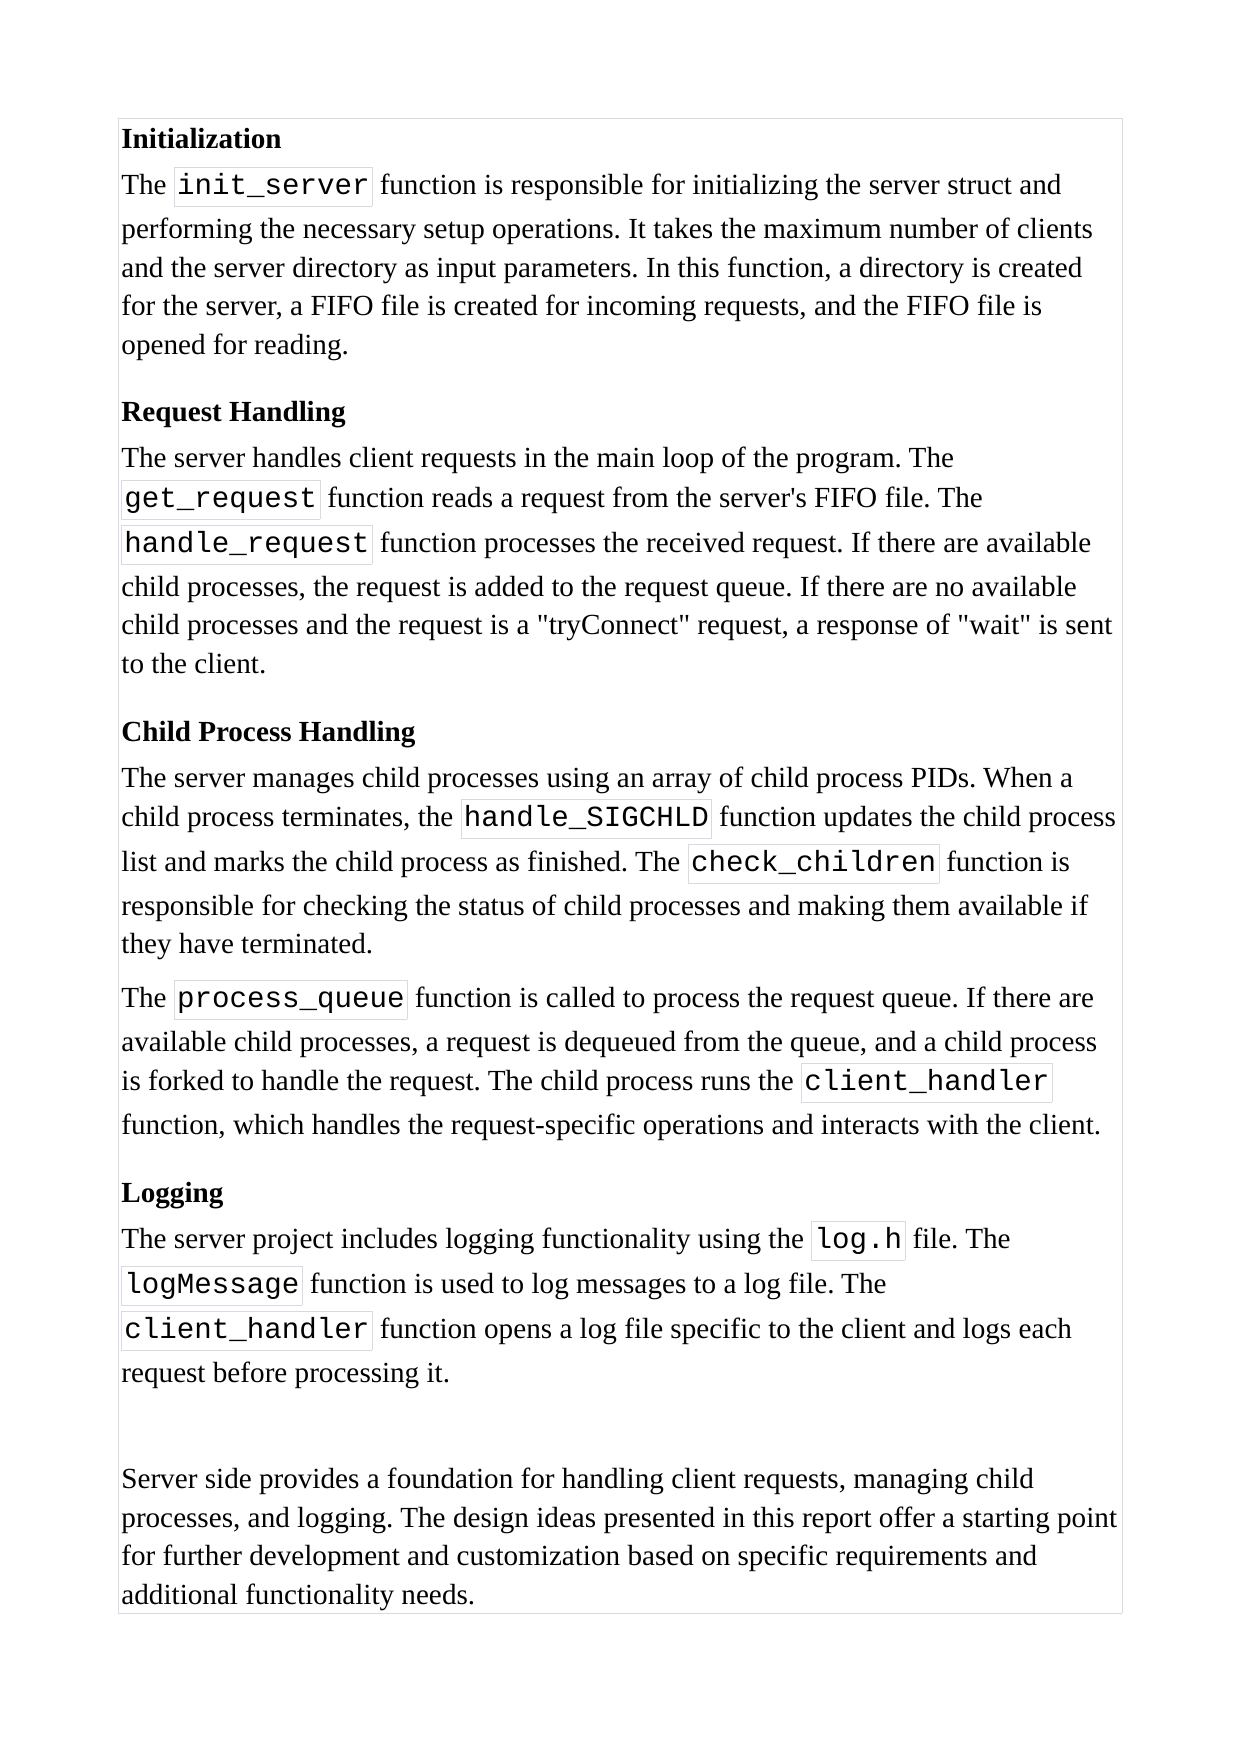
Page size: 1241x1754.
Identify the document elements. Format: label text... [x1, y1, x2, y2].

text The server handles client requests in the main loop of the program. The get_request function reads a request from the server's FIFO file. The handle_request function processes the received request. If there are available child processes, the request is added to the request queue. If there are no available child processes and the request is a "tryConnect" request, a response of "wait" is sent to the client. [119, 438, 1122, 679]
text The init_server function is responsible for initializing the server struct and performing the necessary setup operations. It takes the maximum number of clients and the server directory as input parameters. In this function, a directory is created for the server, a FIFO file is created for incoming requests, and the FIFO file is opened for reading. [119, 164, 1122, 360]
subtitle Initialization [119, 119, 1122, 155]
text The server project includes logging functionality using the log.h file. The logMessage function is used to log messages to a log file. The client_handler function opens a log file specific to the client and logs each request before processing it. [119, 1218, 1122, 1388]
subtitle Logging [119, 1172, 1122, 1208]
text The process_queue function is called to process the request queue. If there are available child processes, a request is dequeued from the queue, and a child process is forked to handle the request. The child process runs the client_handler function, which handles the request-specific operations and interacts with the client. [119, 977, 1122, 1141]
text Server side provides a foundation for handling client requests, managing child processes, and logging. The design ideas presented in this report offer a starting point for further development and customization based on specific requirements and additional functionality needs. [119, 1458, 1122, 1613]
subtitle Child Process Handling [119, 711, 1122, 747]
subtitle Request Handling [119, 392, 1122, 428]
text The server manages child processes using an array of child process PIDs. When a child process terminates, the handle_SIGCHLD function updates the child process list and marks the child process as finished. The check_children function is responsible for checking the status of child processes and making them available if they have terminated. [119, 757, 1122, 960]
